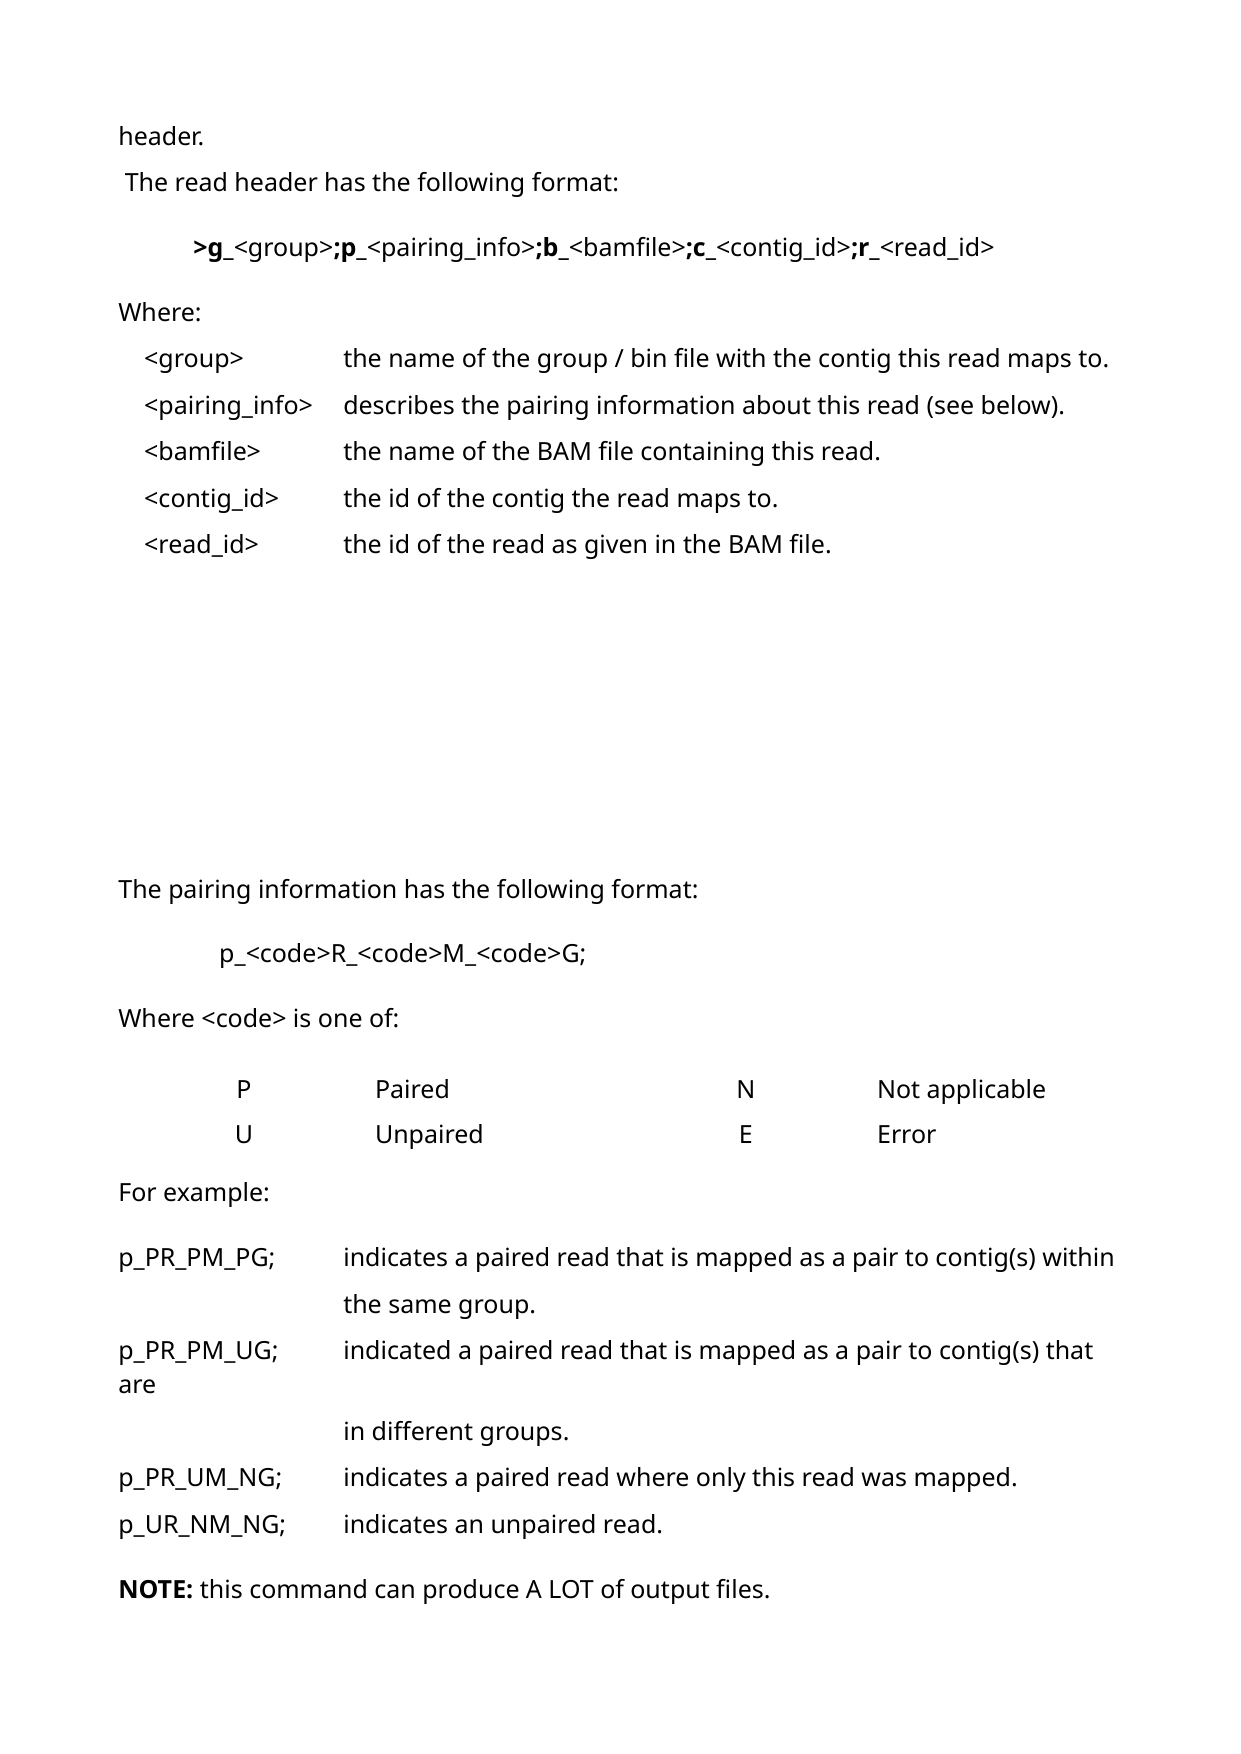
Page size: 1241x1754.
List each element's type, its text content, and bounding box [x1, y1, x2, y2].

table_cell Error [871, 1111, 1122, 1157]
text <read_id> the id of the read as given in the BAM file. [118, 527, 1122, 561]
table_cell U [118, 1111, 369, 1157]
table_cell Unpaired [369, 1111, 620, 1157]
text >g_<group>;p_<pairing_info>;b_<bamfile>;c_<contig_id>;r_<read_id> [118, 229, 1122, 263]
text Where: [118, 294, 1122, 328]
table_cell E [620, 1111, 871, 1157]
text p_UR_NM_NG; indicates an unpaired read. [118, 1507, 1122, 1541]
table_header Paired [369, 1066, 620, 1111]
text the same group. [118, 1286, 1122, 1320]
text header. [118, 118, 1122, 152]
text in different groups. [118, 1413, 1122, 1447]
table_header Not applicable [871, 1066, 1122, 1111]
text <group> the name of the group / bin file with the contig this read maps to. [118, 341, 1122, 375]
text Where <code> is one of: [118, 1001, 1122, 1035]
table_header N [620, 1066, 871, 1111]
table_header P [118, 1066, 369, 1111]
text <pairing_info> describes the pairing information about this read (see below). [118, 387, 1122, 421]
text p_PR_PM_PG; indicates a paired read that is mapped as a pair to contig(s) within [118, 1240, 1122, 1274]
text <contig_id> the id of the contig the read maps to. [118, 481, 1122, 514]
text For example: [118, 1175, 1122, 1209]
text NOTE: this command can produce A LOT of output files. [118, 1571, 1122, 1605]
text The read header has the following format: [118, 165, 1122, 199]
text p_<code>R_<code>M_<code>G; [118, 936, 1122, 970]
text p_PR_UM_NG; indicates a paired read where only this read was mapped. [118, 1460, 1122, 1494]
text <bamfile> the name of the BAM file containing this read. [118, 434, 1122, 468]
text The pairing information has the following format: [118, 871, 1122, 905]
text p_PR_PM_UG; indicated a paired read that is mapped as a pair to contig(s) that are [118, 1333, 1122, 1401]
